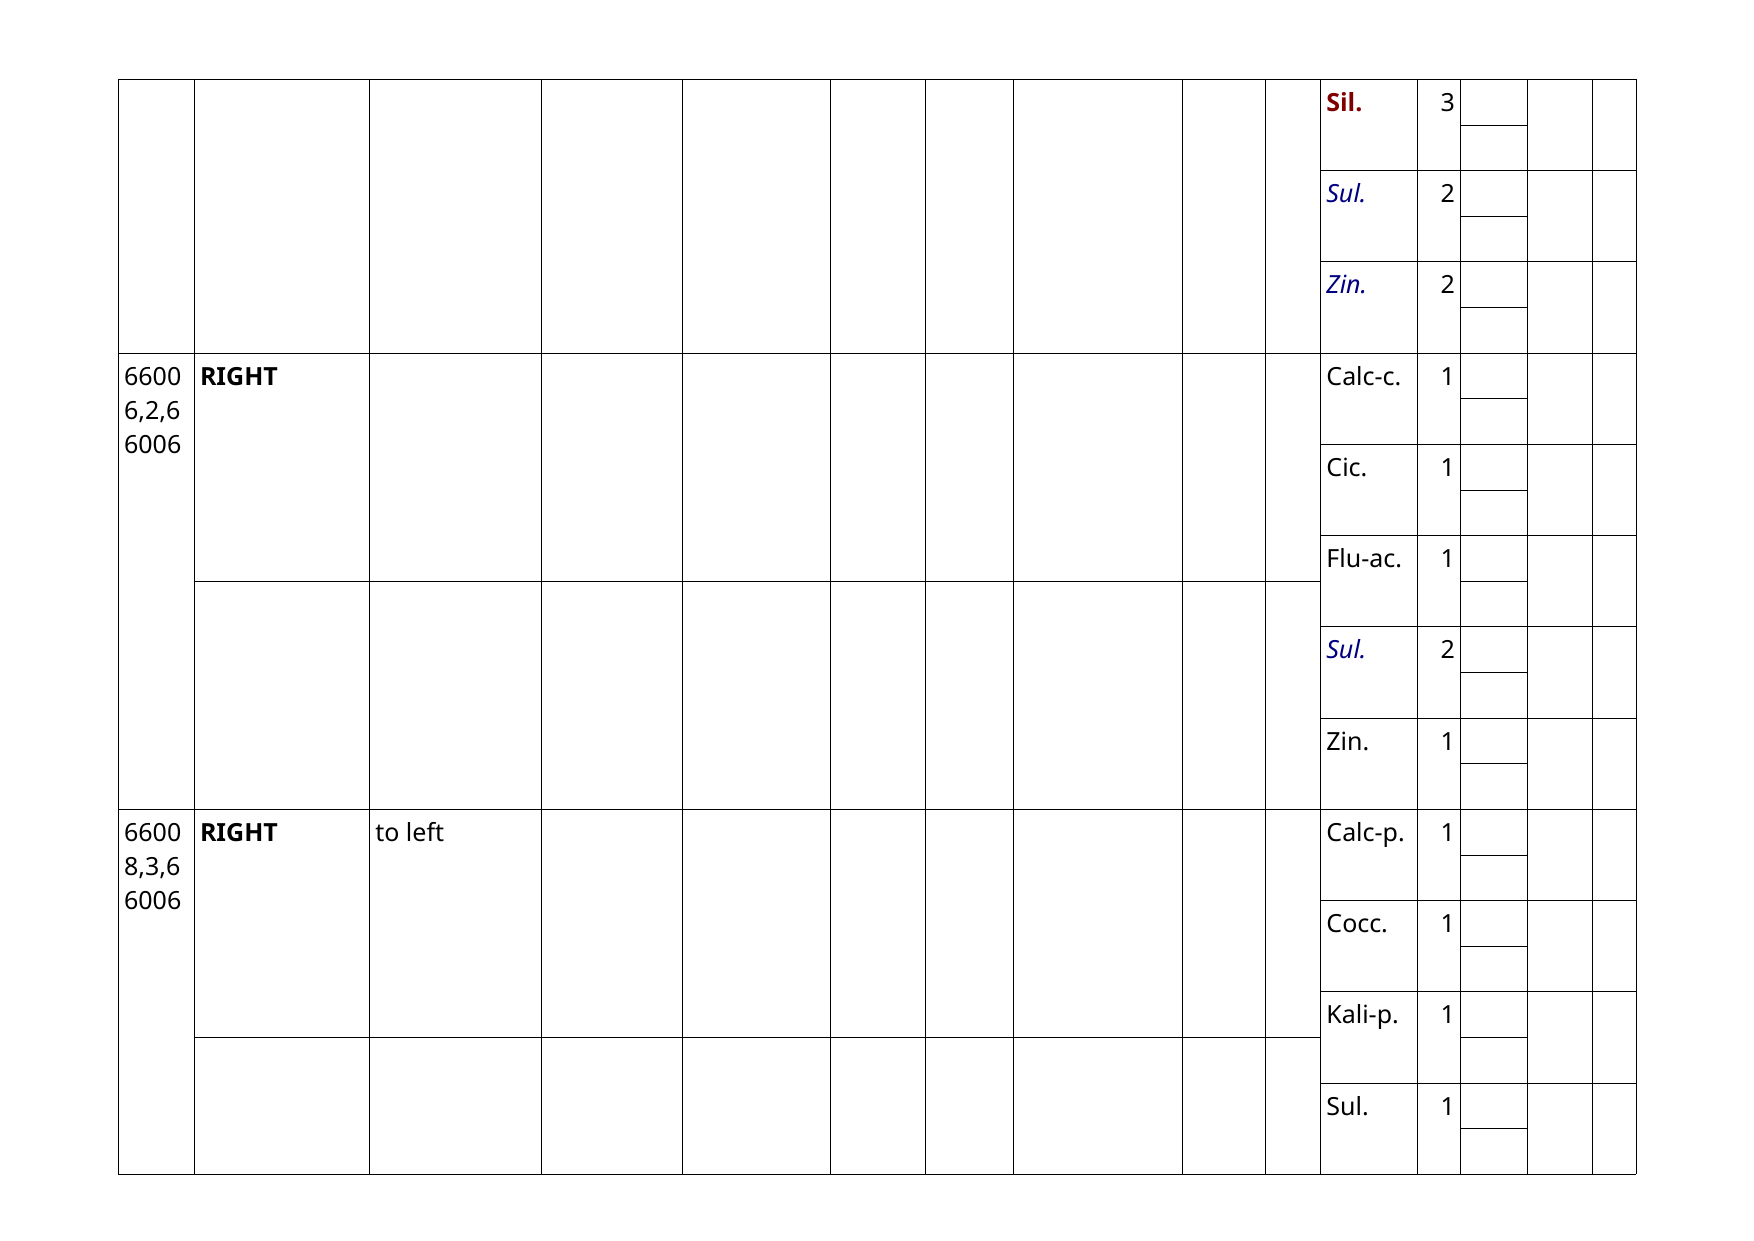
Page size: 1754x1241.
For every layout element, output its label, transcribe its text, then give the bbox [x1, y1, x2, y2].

table_cell [1266, 582, 1320, 809]
table_cell [1461, 901, 1527, 946]
table_cell [831, 1038, 925, 1174]
table_cell [1593, 536, 1636, 626]
table_cell [926, 354, 1013, 581]
table_cell [926, 810, 1013, 1037]
table_cell [1593, 262, 1636, 353]
table_cell [370, 1038, 541, 1174]
table_cell [1461, 627, 1527, 672]
table_cell [1528, 445, 1592, 535]
table_cell [831, 582, 925, 809]
table_cell [370, 80, 541, 353]
table_cell [683, 80, 830, 353]
table_cell [926, 1038, 1013, 1174]
table_cell 1 [1418, 445, 1460, 535]
table_cell Zin. [1321, 719, 1417, 809]
table_cell [1461, 536, 1527, 581]
table_cell [1528, 992, 1592, 1083]
table_cell [1461, 810, 1527, 854]
table_cell [1461, 80, 1527, 124]
table_cell right [195, 810, 369, 1037]
table_cell [542, 354, 682, 581]
table_cell [1183, 582, 1265, 809]
table_cell [831, 810, 925, 1037]
table_cell [1528, 80, 1592, 170]
table_cell [542, 80, 682, 353]
table_cell 2 [1418, 262, 1460, 353]
table_cell [926, 80, 1013, 353]
table_cell Kali-p. [1321, 992, 1417, 1083]
table_cell 1 [1418, 992, 1460, 1083]
table_cell Cocc. [1321, 901, 1417, 991]
table_cell [1461, 947, 1527, 991]
table_cell [1461, 1038, 1527, 1083]
table_cell [683, 1038, 830, 1174]
table_cell [1266, 810, 1320, 1037]
table_cell [195, 582, 369, 809]
table_cell [1266, 354, 1320, 581]
table_cell [1461, 1129, 1527, 1174]
table_cell [1183, 810, 1265, 1037]
table_cell [1593, 171, 1636, 261]
table_cell 66006,2,66006 [119, 354, 194, 809]
table_cell [1593, 719, 1636, 809]
table_cell [1528, 171, 1592, 261]
table_cell 1 [1418, 1084, 1460, 1174]
table_cell [1461, 673, 1527, 718]
table_cell to left [370, 810, 541, 1037]
table_cell right [195, 354, 369, 581]
table_cell [1461, 354, 1527, 398]
table_cell Sil. [1321, 80, 1417, 170]
table_cell [1461, 126, 1527, 170]
table_cell [1461, 445, 1527, 489]
table_cell [683, 582, 830, 809]
table_cell [119, 80, 194, 353]
table_cell 1 [1418, 810, 1460, 900]
table_cell [1461, 262, 1527, 307]
table_cell [1014, 582, 1182, 809]
table_cell Flu-ac. [1321, 536, 1417, 626]
table_cell [1266, 80, 1320, 353]
table_cell [1528, 810, 1592, 900]
table_cell [1528, 354, 1592, 444]
table_cell 1 [1418, 354, 1460, 444]
table_cell [195, 1038, 369, 1174]
table_cell [831, 354, 925, 581]
table_cell [1528, 627, 1592, 718]
table_cell [1183, 354, 1265, 581]
table_cell [1593, 445, 1636, 535]
table_cell [1461, 582, 1527, 626]
table_cell [1461, 1084, 1527, 1128]
table_cell [1593, 354, 1636, 444]
table_cell [1593, 1084, 1636, 1174]
table_cell 66008,3,66006 [119, 810, 194, 1174]
table_cell [1014, 1038, 1182, 1174]
table_cell [542, 810, 682, 1037]
table_cell 1 [1418, 901, 1460, 991]
table_cell [683, 810, 830, 1037]
table_cell [370, 354, 541, 581]
table_cell 2 [1418, 627, 1460, 718]
table_cell [1461, 399, 1527, 444]
table_cell 1 [1418, 719, 1460, 809]
table_cell Calc-c. [1321, 354, 1417, 444]
table_cell [1461, 719, 1527, 763]
table_cell [1528, 1084, 1592, 1174]
table_cell [1461, 992, 1527, 1037]
table_cell [542, 1038, 682, 1174]
table_cell 1 [1418, 536, 1460, 626]
table_cell [1593, 992, 1636, 1083]
table_cell [1593, 80, 1636, 170]
table_cell [542, 582, 682, 809]
table_cell [1183, 1038, 1265, 1174]
table_cell [1528, 901, 1592, 991]
table_cell [1183, 80, 1265, 353]
table_cell Sul. [1321, 1084, 1417, 1174]
table_cell [1593, 901, 1636, 991]
table_cell [1461, 856, 1527, 900]
table_cell Sul. [1321, 627, 1417, 718]
table_cell [1593, 810, 1636, 900]
table_cell [1461, 491, 1527, 535]
table_cell [1528, 262, 1592, 353]
table_cell [1593, 627, 1636, 718]
table_cell Calc-p. [1321, 810, 1417, 900]
table_cell [1461, 764, 1527, 809]
table_cell [1461, 171, 1527, 216]
table_cell 2 [1418, 171, 1460, 261]
table_cell [195, 80, 369, 353]
table_cell [1461, 217, 1527, 261]
table_cell [1461, 308, 1527, 353]
table_cell Sul. [1321, 171, 1417, 261]
table_cell 3 [1418, 80, 1460, 170]
table_cell [1014, 80, 1182, 353]
table_cell [1014, 354, 1182, 581]
table_cell [831, 80, 925, 353]
table_cell [370, 582, 541, 809]
table_cell Cic. [1321, 445, 1417, 535]
table_cell [1266, 1038, 1320, 1174]
table_cell [926, 582, 1013, 809]
table_cell Zin. [1321, 262, 1417, 353]
table_cell [1528, 719, 1592, 809]
table_cell [1014, 810, 1182, 1037]
table_cell [1528, 536, 1592, 626]
table_cell [683, 354, 830, 581]
